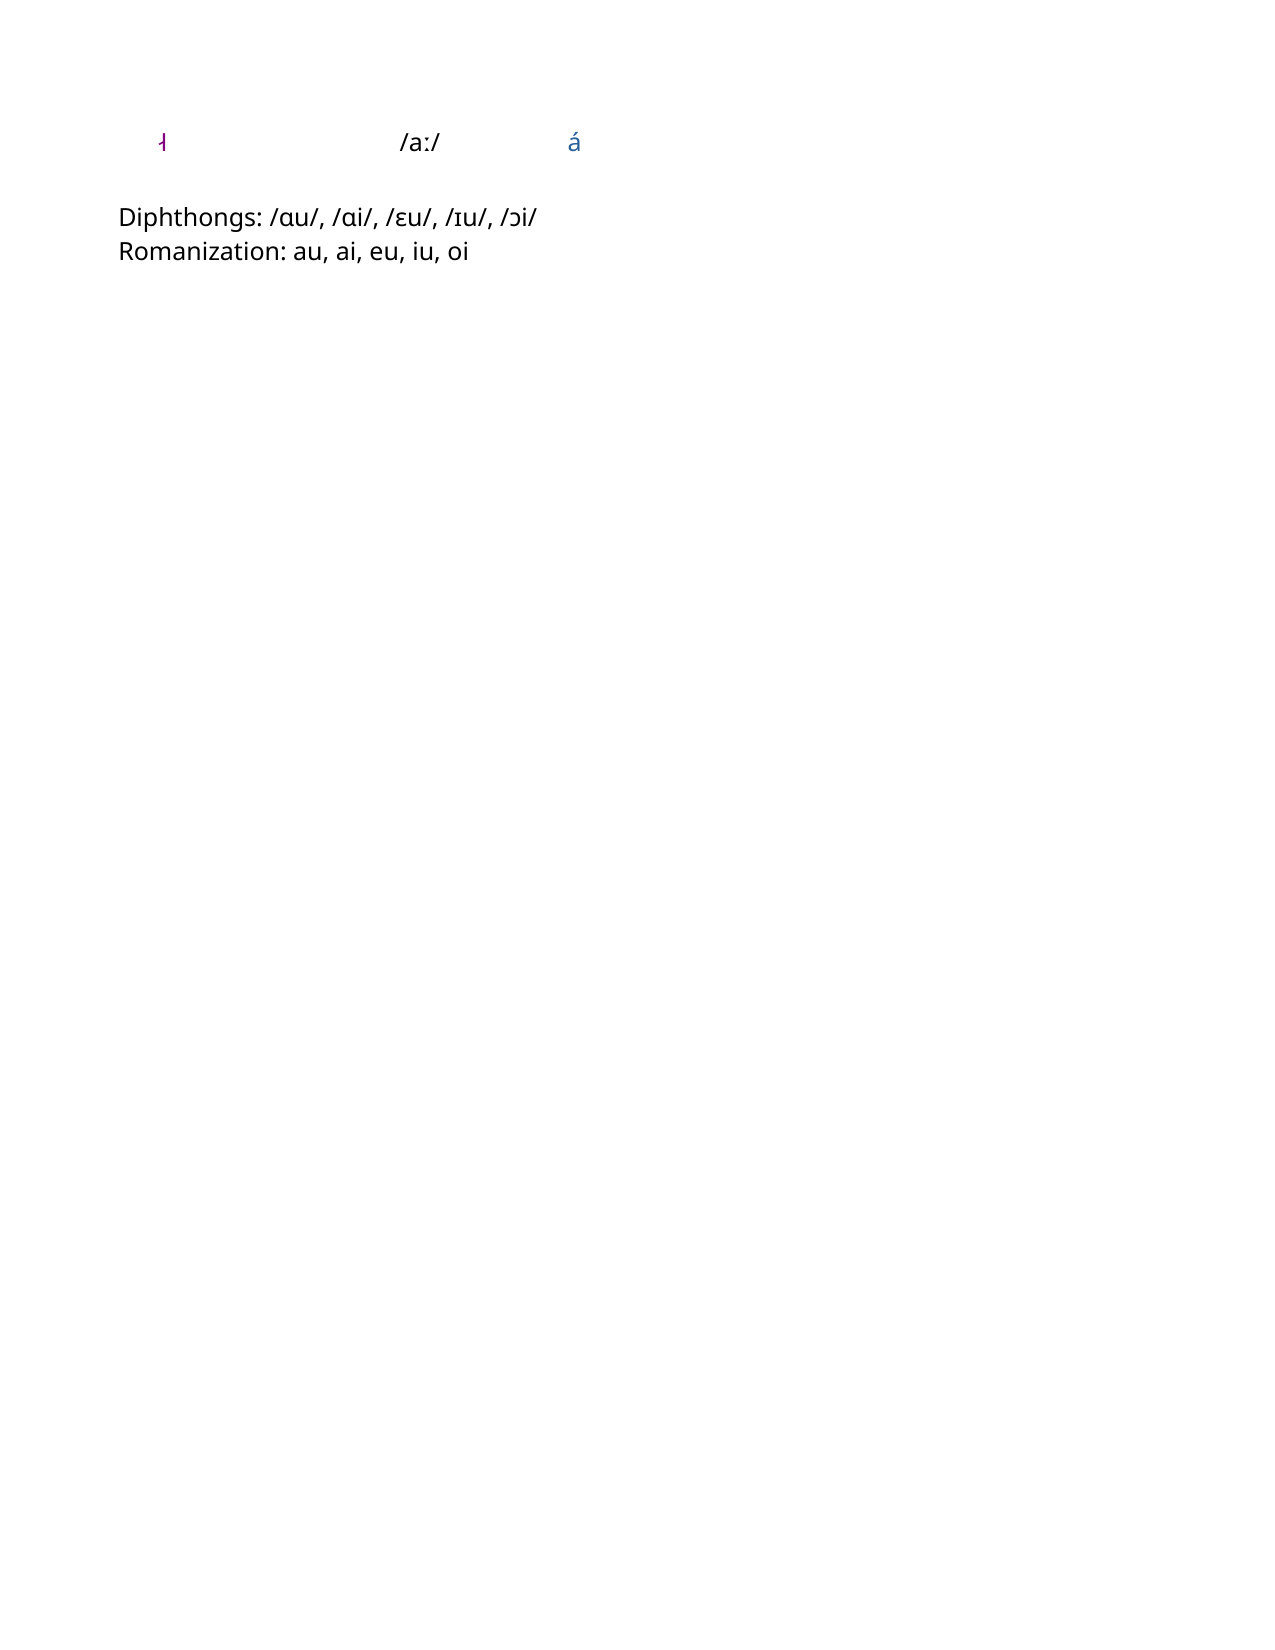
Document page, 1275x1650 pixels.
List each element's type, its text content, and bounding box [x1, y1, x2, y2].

text Romanization: au, ai, eu, iu, oi [118, 234, 1157, 268]
table_cell ᛆ [119, 119, 206, 165]
table_cell [207, 119, 349, 165]
table_cell á [491, 119, 658, 165]
table_cell /aː/ [350, 119, 489, 165]
text Diphthongs: /ɑu/, /ɑi/, /ɛu/, /ɪu/, /ɔi/ [118, 200, 1157, 234]
